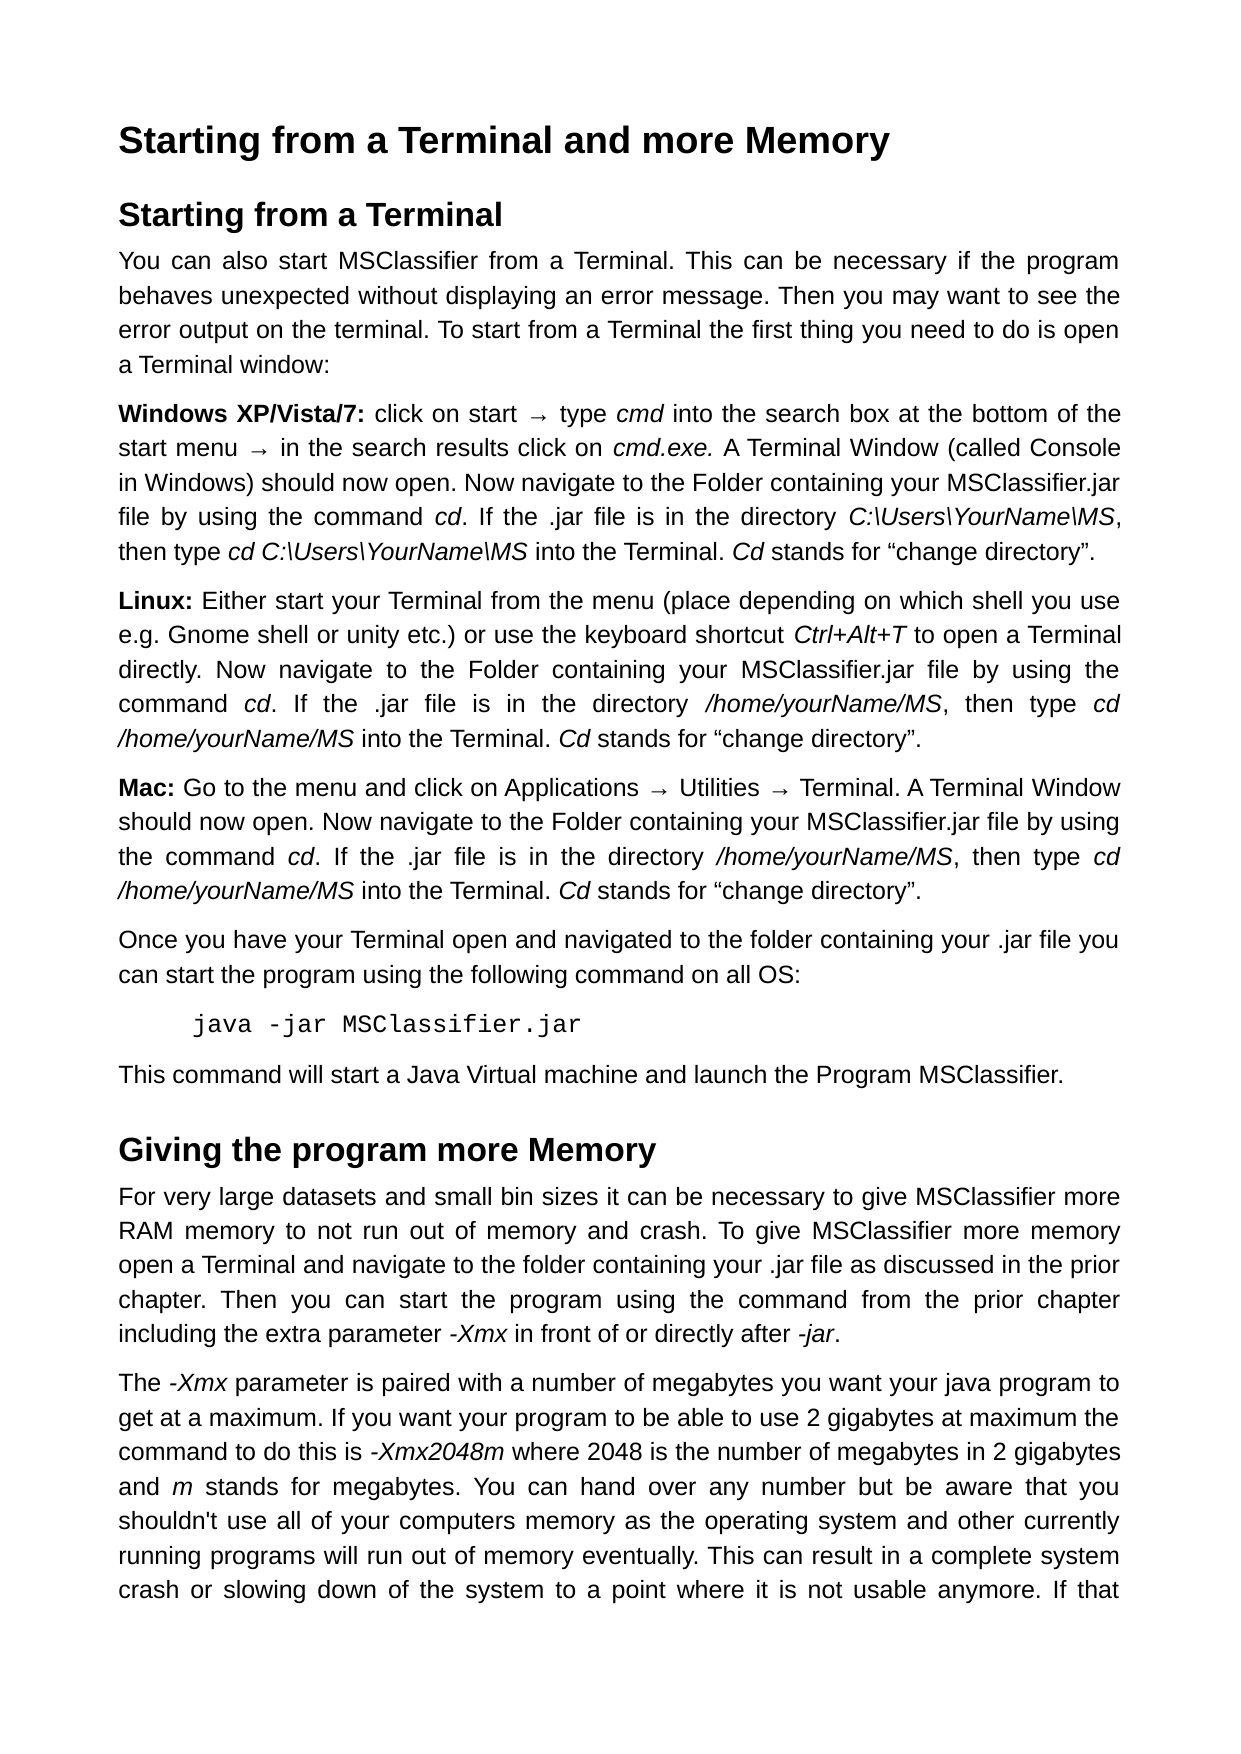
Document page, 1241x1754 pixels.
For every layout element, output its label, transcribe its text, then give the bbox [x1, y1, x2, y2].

text Once you have your Terminal open and navigated to the folder containing your .jar file you can start the program using the following command on all OS: [118, 925, 1122, 988]
text For very large datasets and small bin sizes it can be necessary to give MSClassifier more RAM memory to not run out of memory and crash. To give MSClassifier more memory open a Terminal and navigate to the folder containing your .jar file as discussed in the prior chapter. Then you can start the program using the command from the prior chapter including the extra parameter -Xmx in front of or directly after -jar. [118, 1181, 1122, 1348]
text java -jar MSClassifier.jar [118, 1009, 1122, 1040]
subtitle Starting from a Terminal and more Memory [118, 118, 1122, 162]
text Mac: Go to the menu and click on Applications → Utilities → Terminal. A Terminal Window should now open. Now navigate to the Folder containing your MSClassifier.jar file by using the command cd. If the .jar file is in the directory /home/yourName/MS, then type cd /home/yourName/MS into the Terminal. Cd stands for “change directory”. [118, 773, 1122, 905]
text Windows XP/Vista/7: click on start → type cmd into the search box at the bottom of the start menu → in the search results click on cmd.exe. A Terminal Window (called Console in Windows) should now open. Now navigate to the Folder containing your MSClassifier.jar file by using the command cd. If the .jar file is in the directory C:\Users\YourName\MS, then type cd C:\Users\YourName\MS into the Terminal. Cd stands for “change directory”. [118, 399, 1122, 565]
text You can also start MSClassifier from a Terminal. This can be necessary if the program behaves unexpected without displaying an error message. Then you may want to see the error output on the terminal. To start from a Terminal the first thing you need to do is open a Terminal window: [118, 246, 1122, 378]
subtitle Starting from a Terminal [118, 195, 1122, 234]
text The -Xmx parameter is paired with a number of megabytes you want your java program to get at a maximum. If you want your program to be able to use 2 gigabytes at maximum the command to do this is -Xmx2048m where 2048 is the number of megabytes in 2 gigabytes and m stands for megabytes. You can hand over any number but be aware that you shouldn't use all of your computers memory as the operating system and other currently running programs will run out of memory eventually. This can result in a complete system crash or slowing down of the system to a point where it is not usable anymore. If that [118, 1368, 1122, 1604]
text Linux: Either start your Terminal from the menu (place depending on which shell you use e.g. Gnome shell or unity etc.) or use the keyboard shortcut Ctrl+Alt+T to open a Terminal directly. Now navigate to the Folder containing your MSClassifier.jar file by using the command cd. If the .jar file is in the directory /home/yourName/MS, then type cd /home/yourName/MS into the Terminal. Cd stands for “change directory”. [118, 586, 1122, 752]
subtitle Giving the program more Memory [118, 1130, 1122, 1169]
text This command will start a Java Virtual machine and launch the Program MSClassifier. [118, 1060, 1122, 1089]
